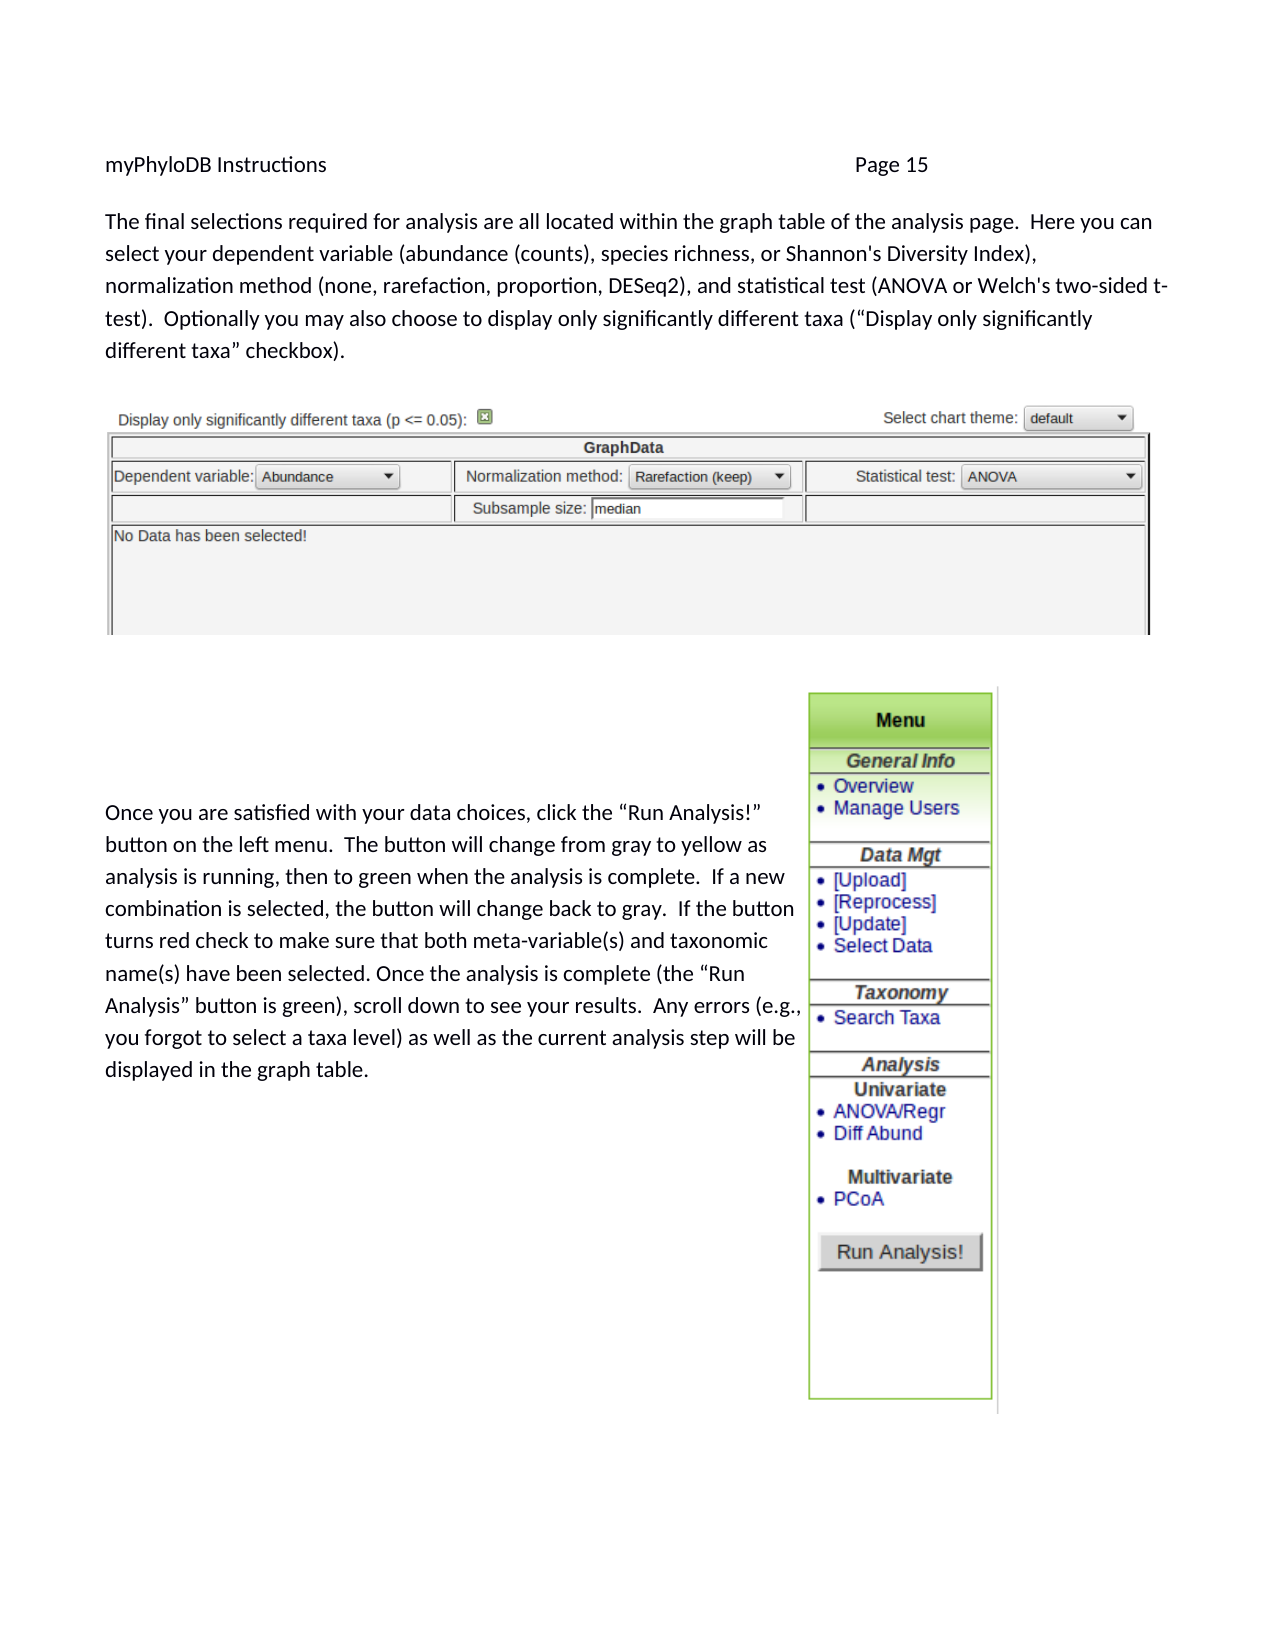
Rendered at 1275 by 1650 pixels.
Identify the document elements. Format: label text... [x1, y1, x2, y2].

text The final selections required for analysis are all located within the graph table of the analysis page. Here you can select your dependent variable (abundance (counts), species richness, or Shannon's Diversity Index), normalization method (none, rarefaction, proportion, DESeq2), and statistical test (ANOVA or Welch's two-sided t-test). Optionally you may also choose to display only significantly different taxa (“Display only significantly different taxa” checkbox). [105, 207, 1170, 364]
text [999, 798, 1170, 1083]
text Once you are satisfied with your data choices, click the “Run Analysis!” button on the left menu. The button will change from gray to yellow as analysis is running, then to green when the analysis is complete. If a new combination is selected, the button will change back to gray. If the button turns red check to make sure that both meta-variable(s) and taxonomic name(s) have been selected. Once the analysis is complete (the “Run Analysis” button is green), scroll down to see your results. Any errors (e.g., you forgot to select a taxa level) as well as the current analysis step will be displayed in the graph table. [105, 798, 804, 1083]
picture [804, 686, 999, 1414]
picture [105, 388, 1170, 635]
